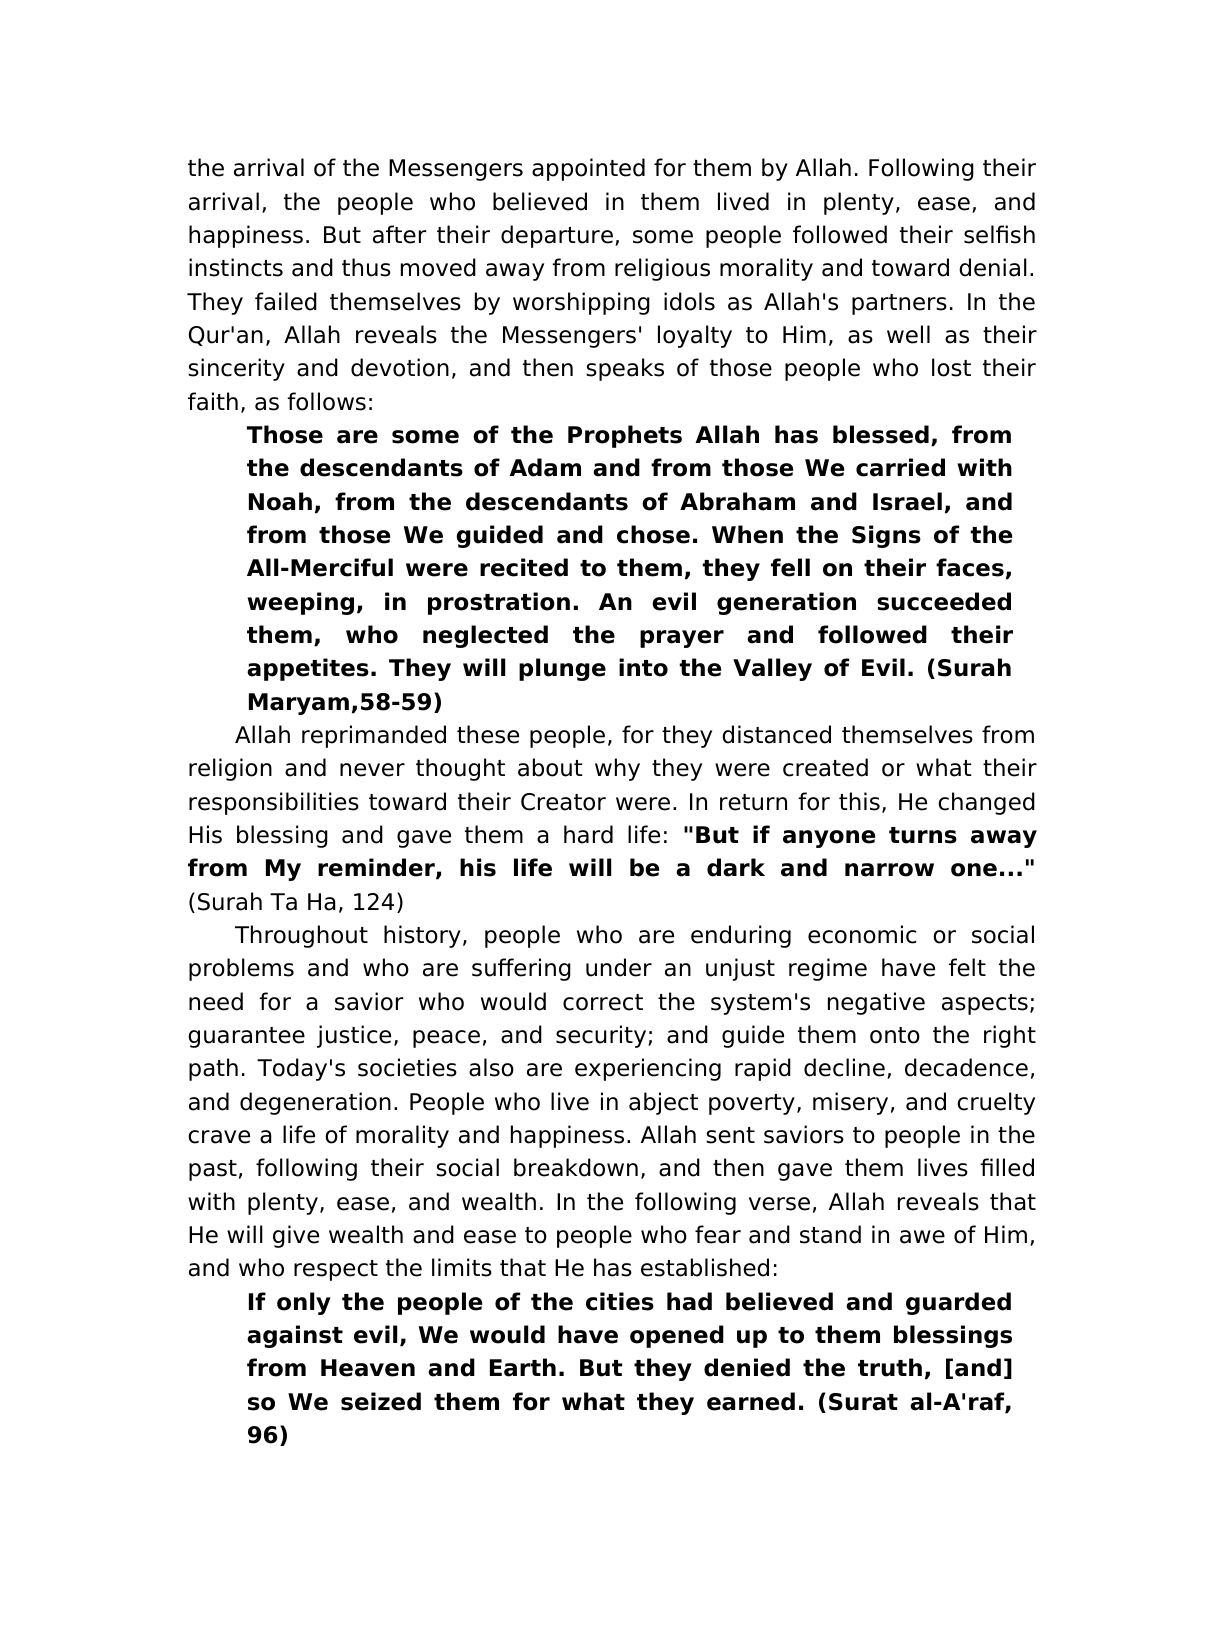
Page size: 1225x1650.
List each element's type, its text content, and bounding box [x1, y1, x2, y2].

text Allah reprimanded these people, for they distanced themselves from religion and never thought about why they were created or what their responsibilities toward their Creator were. In return for this, He changed His blessing and gave them a hard life: "But if anyone turns away from My reminder, his life will be a dark and narrow one..." (Surah Ta Ha, 124) [187, 717, 1037, 917]
text the arrival of the Messengers appointed for them by Allah. Following their arrival, the people who believed in them lived in plenty, ease, and happiness. But after their departure, some people followed their selfish instincts and thus moved away from religious morality and toward denial. They failed themselves by worshipping idols as Allah's partners. In the Qur'an, Allah reveals the Messengers' loyalty to Him, as well as their sincerity and devotion, and then speaks of those people who lost their faith, as follows: [187, 150, 1037, 417]
text Throughout history, people who are enduring economic or social problems and who are suffering under an unjust regime have felt the need for a savior who would correct the system's negative aspects; guarantee justice, peace, and security; and guide them onto the right path. Today's societies also are experiencing rapid decline, decadence, and degeneration. People who live in abject poverty, misery, and cruelty crave a life of morality and happiness. Allah sent saviors to people in the past, following their social breakdown, and then gave them lives filled with plenty, ease, and wealth. In the following verse, Allah reveals that He will give wealth and ease to people who fear and stand in awe of Him, and who respect the limits that He has established: [187, 917, 1037, 1283]
text Those are some of the Prophets Allah has blessed, from the descendants of Adam and from those We carried with Noah, from the descendants of Abraham and Israel, and from those We guided and chose. When the Signs of the All-Merciful were recited to them, they fell on their faces, weeping, in prostration. An evil generation succeeded them, who neglected the prayer and followed their appetites. They will plunge into the Valley of Evil. (Surah Maryam,58-59) [247, 417, 1014, 717]
text If only the people of the cities had believed and guarded against evil, We would have opened up to them blessings from Heaven and Earth. But they denied the truth, [and] so We seized them for what they earned. (Surat al-A'raf, 96) [247, 1283, 1014, 1450]
